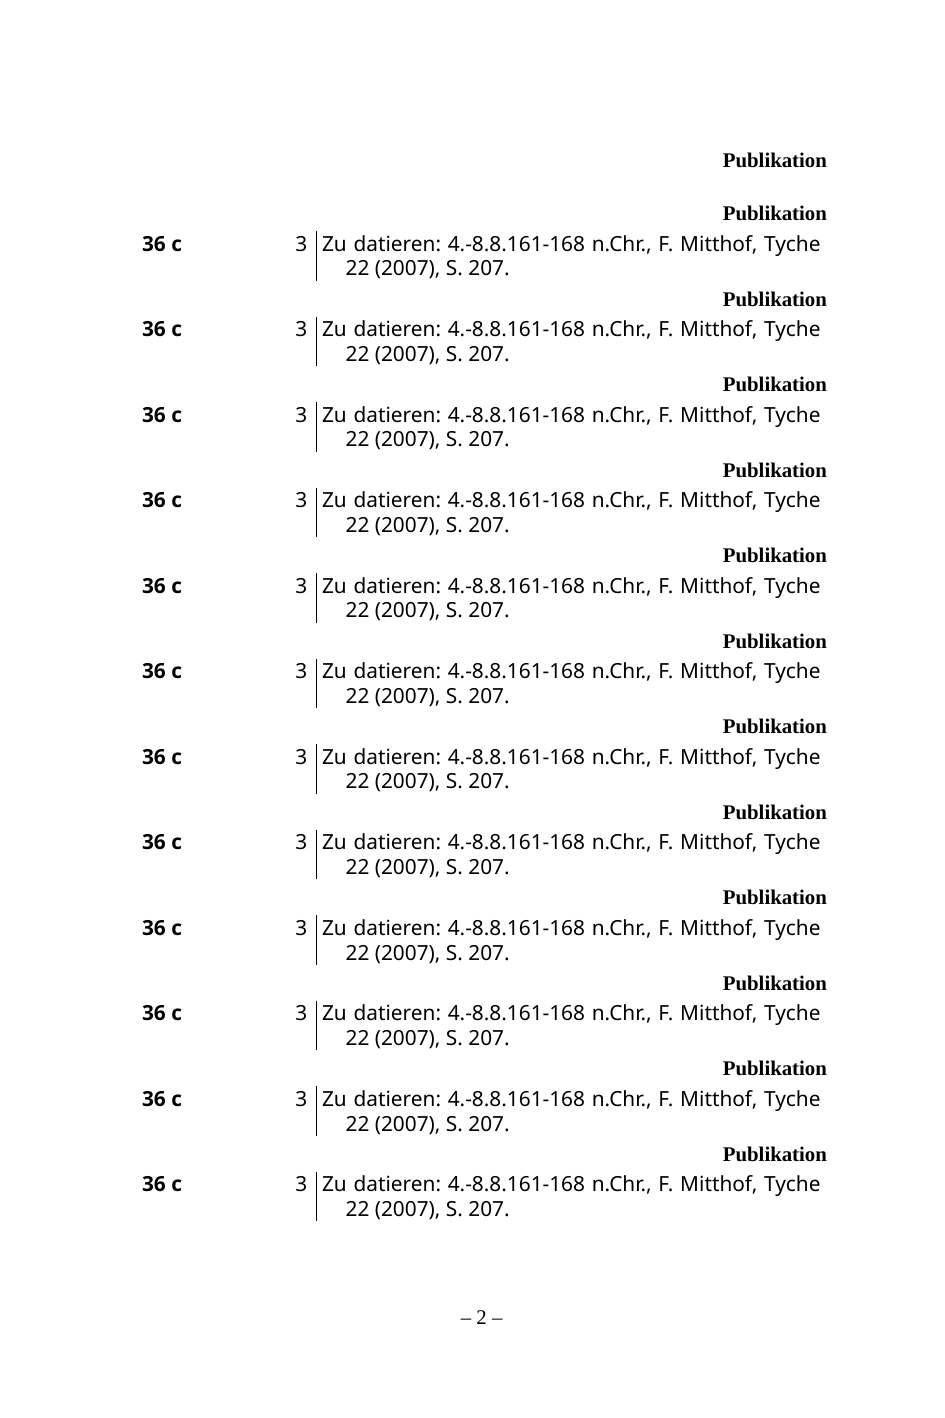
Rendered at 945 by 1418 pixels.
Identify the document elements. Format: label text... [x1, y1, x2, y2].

table_header Zu datieren: 4.-8.8.161-168 n.Chr., F. Mitthof, Tyche 22 (2007), S. 207. [317, 915, 827, 965]
table_header 3 [224, 1086, 316, 1136]
table_header Zu datieren: 4.-8.8.161-168 n.Chr., F. Mitthof, Tyche 22 (2007), S. 207. [317, 231, 827, 281]
subtitle Publikation [136, 971, 827, 995]
table_header 36 c [136, 915, 224, 965]
table_header Zu datieren: 4.-8.8.161-168 n.Chr., F. Mitthof, Tyche 22 (2007), S. 207. [317, 1086, 827, 1136]
subtitle Publikation [136, 458, 827, 482]
subtitle Publikation [136, 714, 827, 738]
table_header 3 [224, 402, 316, 452]
table_header 3 [224, 659, 316, 708]
subtitle Publikation [136, 201, 827, 225]
subtitle Publikation [136, 372, 827, 396]
subtitle Publikation [136, 1142, 827, 1166]
table_header 36 c [136, 1001, 224, 1050]
table_header Zu datieren: 4.-8.8.161-168 n.Chr., F. Mitthof, Tyche 22 (2007), S. 207. [317, 573, 827, 623]
table_header Zu datieren: 4.-8.8.161-168 n.Chr., F. Mitthof, Tyche 22 (2007), S. 207. [317, 488, 827, 537]
subtitle Publikation [136, 800, 827, 824]
table_header Zu datieren: 4.-8.8.161-168 n.Chr., F. Mitthof, Tyche 22 (2007), S. 207. [317, 402, 827, 452]
table_header 3 [224, 1001, 316, 1050]
table_header 36 c [136, 488, 224, 537]
table_header Zu datieren: 4.-8.8.161-168 n.Chr., F. Mitthof, Tyche 22 (2007), S. 207. [317, 830, 827, 879]
table_header 36 c [136, 830, 224, 879]
table_header 36 c [136, 1172, 224, 1221]
table_header Zu datieren: 4.-8.8.161-168 n.Chr., F. Mitthof, Tyche 22 (2007), S. 207. [317, 1172, 827, 1221]
table_header 3 [224, 830, 316, 879]
table_header 3 [224, 573, 316, 623]
table_header 36 c [136, 573, 224, 623]
subtitle Publikation [136, 885, 827, 909]
table_header 36 c [136, 402, 224, 452]
table_header 3 [224, 1172, 316, 1221]
table_header 3 [224, 317, 316, 366]
table_header 3 [224, 915, 316, 965]
table_header 36 c [136, 659, 224, 708]
table_header 36 c [136, 1086, 224, 1136]
subtitle Publikation [136, 629, 827, 653]
table_header Zu datieren: 4.-8.8.161-168 n.Chr., F. Mitthof, Tyche 22 (2007), S. 207. [317, 317, 827, 366]
table_header 3 [224, 231, 316, 281]
table_header 3 [224, 488, 316, 537]
table_header Zu datieren: 4.-8.8.161-168 n.Chr., F. Mitthof, Tyche 22 (2007), S. 207. [317, 744, 827, 794]
table_header Zu datieren: 4.-8.8.161-168 n.Chr., F. Mitthof, Tyche 22 (2007), S. 207. [317, 659, 827, 708]
table_header Zu datieren: 4.-8.8.161-168 n.Chr., F. Mitthof, Tyche 22 (2007), S. 207. [317, 1001, 827, 1050]
subtitle Publikation [136, 1056, 827, 1080]
table_header 3 [224, 744, 316, 794]
table_header 36 c [136, 231, 224, 281]
subtitle Publikation [136, 287, 827, 311]
table_header 36 c [136, 744, 224, 794]
subtitle Publikation [136, 543, 827, 567]
table_header 36 c [136, 317, 224, 366]
